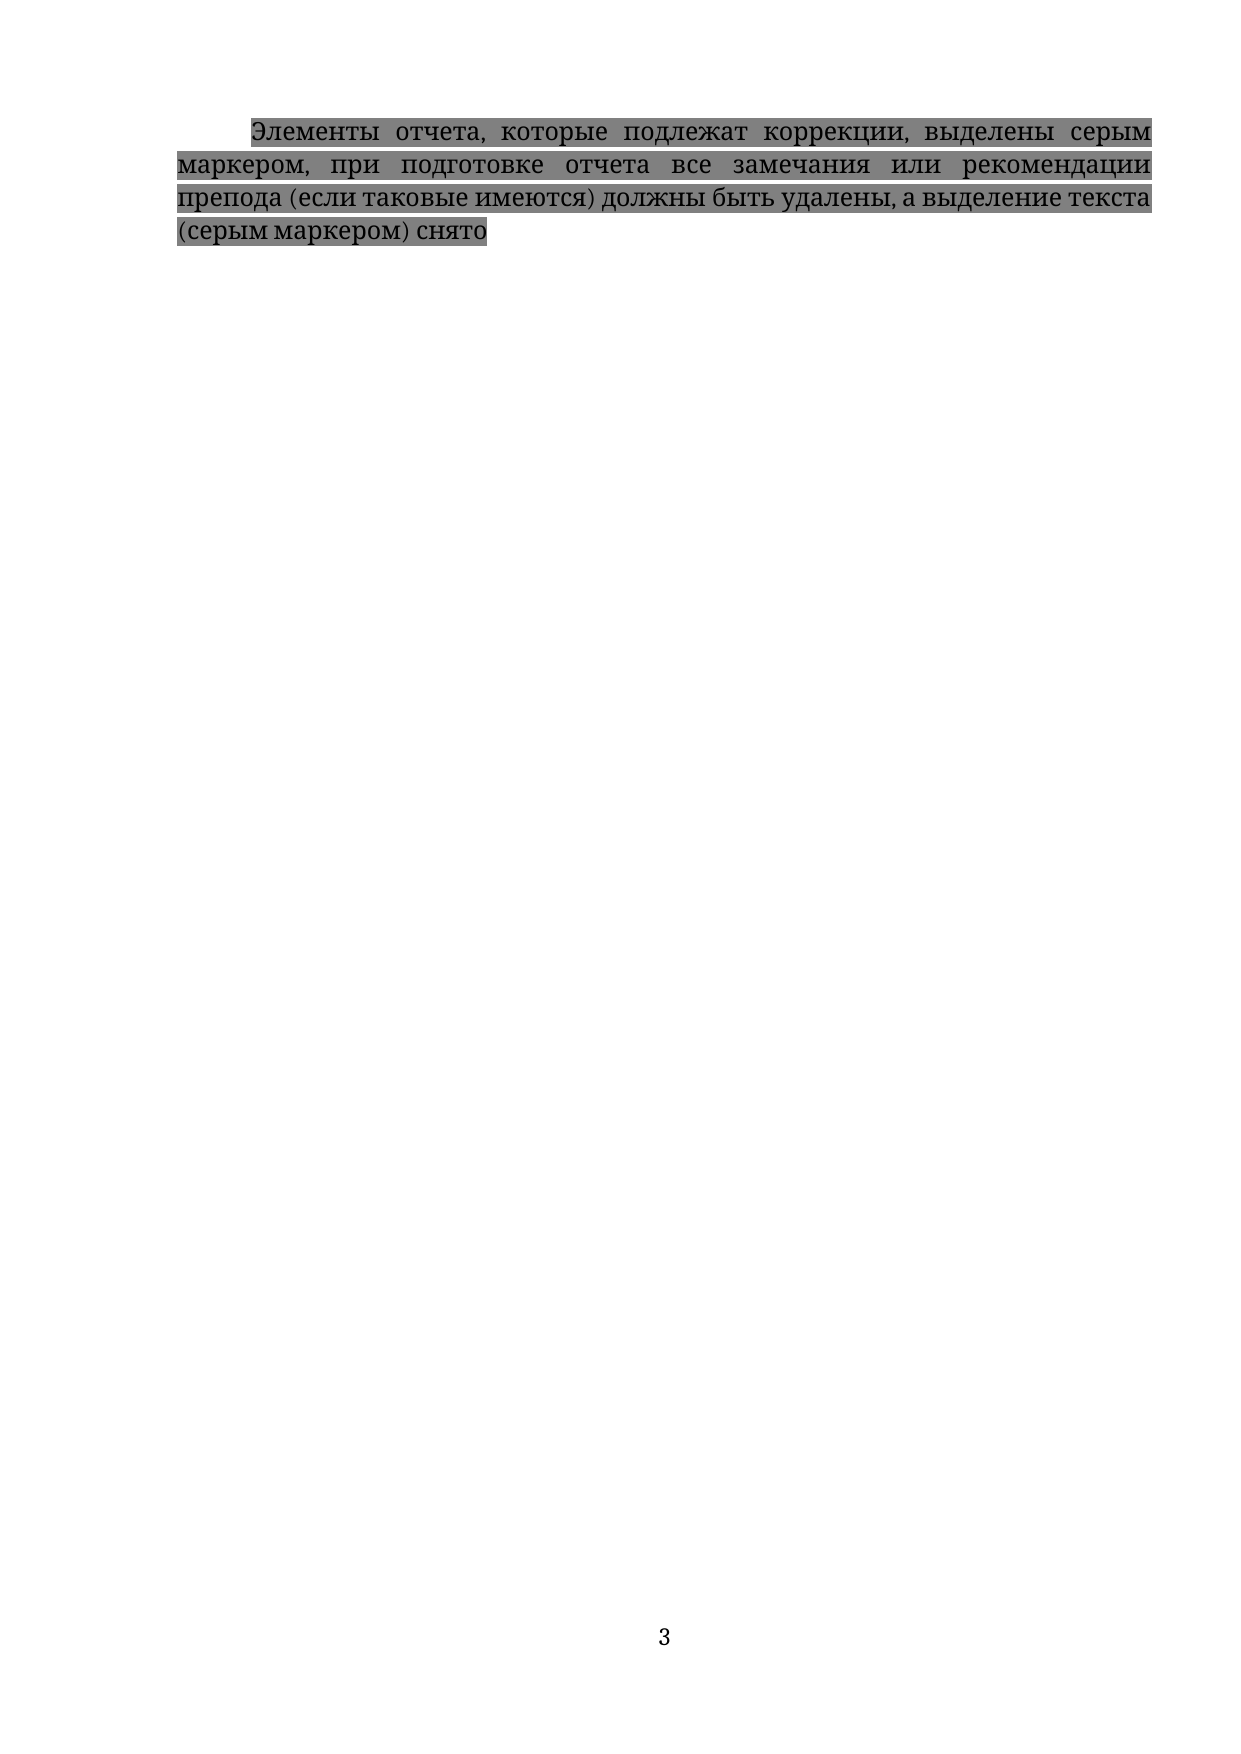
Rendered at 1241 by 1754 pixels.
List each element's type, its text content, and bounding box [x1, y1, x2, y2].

text Элементы отчета, которые подлежат коррекции, выделены серым маркером, при подготовке отчета все замечания или рекомендации препода (если таковые имеются) должны быть удалены, а выделение текста (серым маркером) снято [177, 118, 1152, 246]
